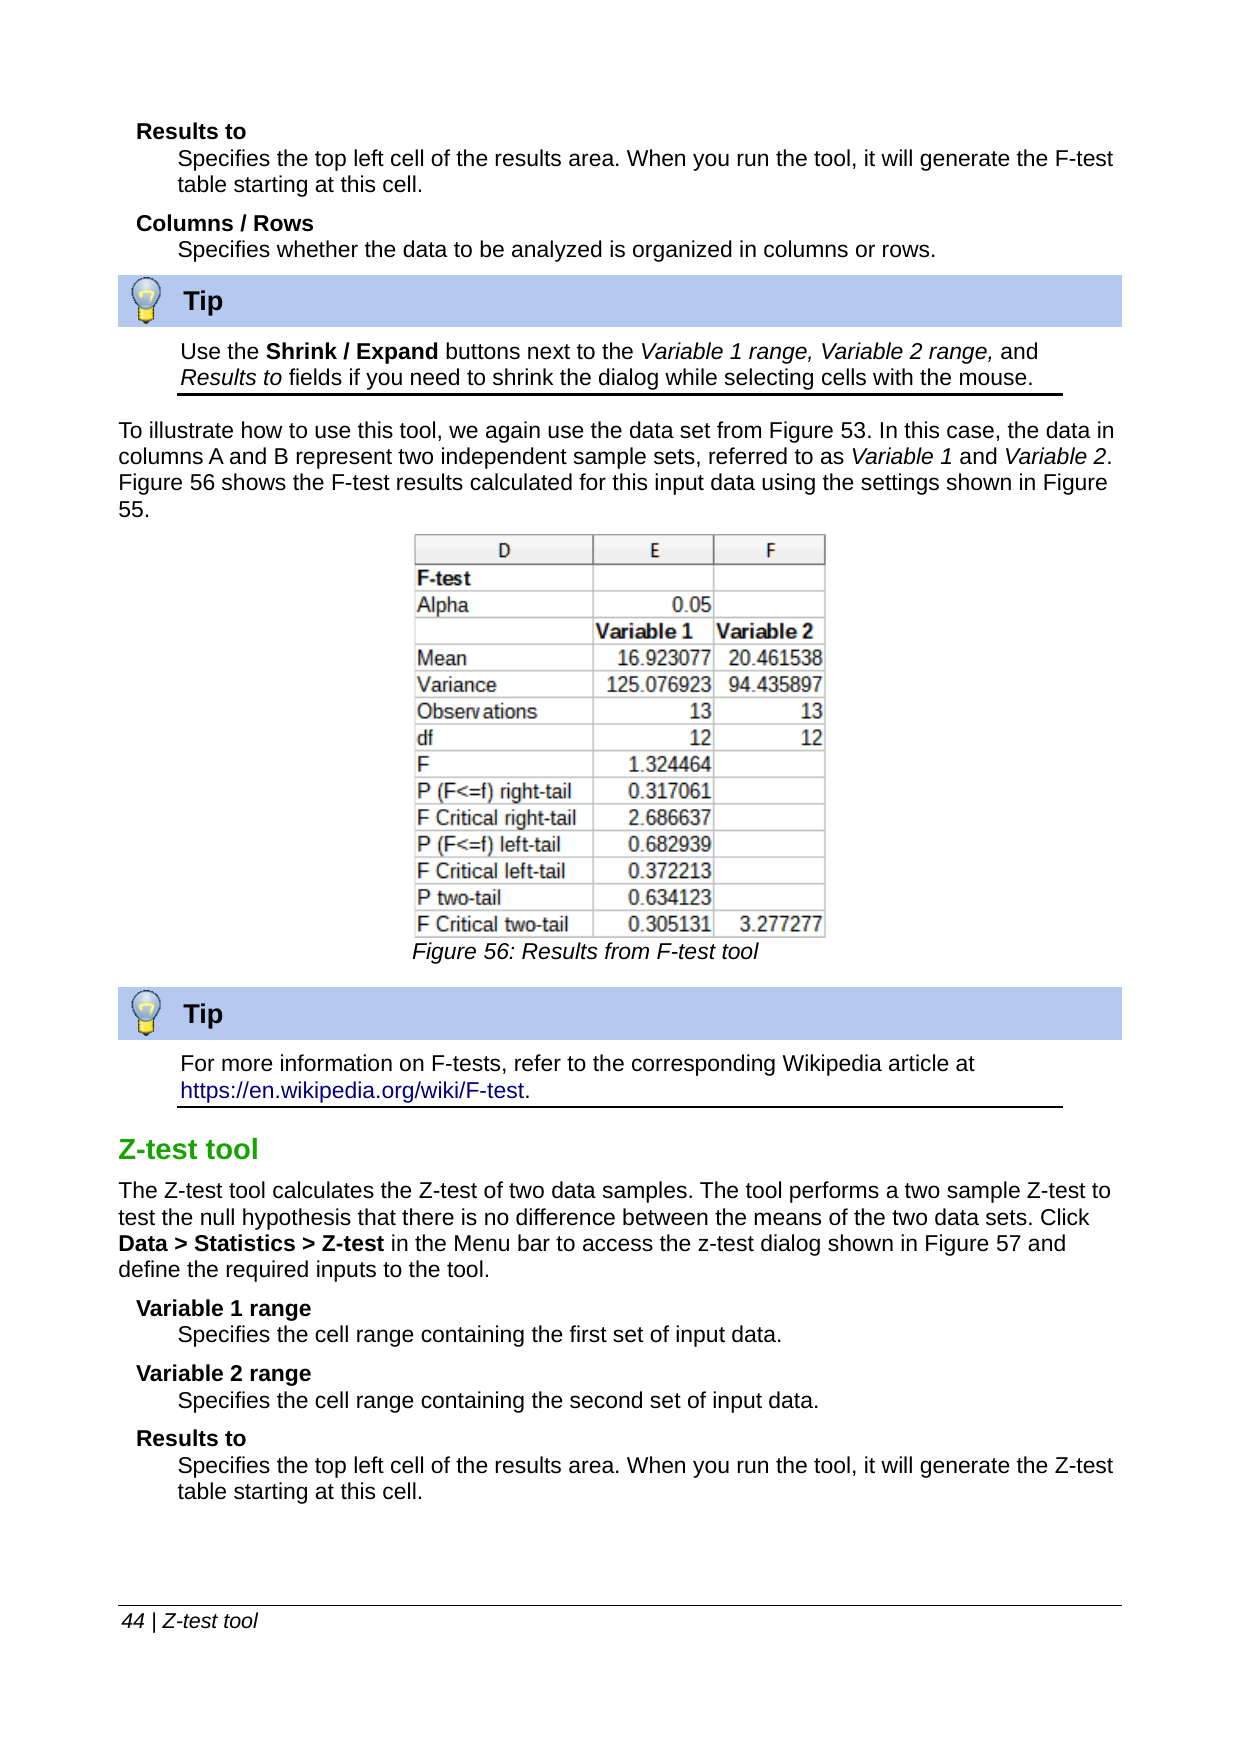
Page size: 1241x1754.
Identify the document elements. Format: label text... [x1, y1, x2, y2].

text To illustrate how to use this tool, we again use the data set from Figure 53. In this case, the data in columns A and B represent two independent sample sets, referred to as Variable 1 and Variable 2. Figure 56 shows the F-test results calculated for this input data using the settings shown in Figure 55. [118, 417, 1122, 522]
text Specifies the cell range containing the first set of input data. [177, 1321, 1122, 1348]
text Specifies the top left cell of the results area. When you run the tool, it will generate the Z-test table starting at this cell. [177, 1452, 1122, 1504]
text Specifies the top left cell of the results area. When you run the tool, it will generate the F-test table starting at this cell. [177, 144, 1122, 197]
text Figure 56: Results from F-test tool [412, 534, 828, 964]
text Variable 1 range [136, 1295, 1122, 1321]
text Specifies the cell range containing the second set of input data. [177, 1387, 1122, 1413]
text Use the Shrink / Expand buttons next to the Variable 1 range, Variable 2 range, and Results to fields if you need to shrink the dialog while selecting cells with the mouse. [177, 335, 1063, 393]
text Specifies whether the data to be analyzed is organized in columns or rows. [177, 236, 1122, 262]
text Results to [136, 1425, 1122, 1452]
picture [119, 275, 170, 327]
picture [414, 534, 826, 938]
subtitle Tip [118, 987, 1122, 1040]
text Columns / Rows [136, 210, 1122, 236]
text For more information on F-tests, refer to the corresponding Wikipedia article at https://en.wikipedia.org/wiki/F-test. [177, 1047, 1063, 1106]
picture [119, 988, 170, 1039]
text Variable 2 range [136, 1360, 1122, 1387]
text Results to [136, 118, 1122, 144]
subtitle Tip [170, 275, 1122, 327]
subtitle Z-test tool [118, 1132, 1122, 1165]
text The Z-test tool calculates the Z-test of two data samples. The tool performs a two sample Z-test to test the null hypothesis that there is no difference between the means of the two data sets. Click Data > Statistics > Z-test in the Menu bar to access the z-test dialog shown in Figure 57 and define the required inputs to the tool. [118, 1177, 1122, 1282]
